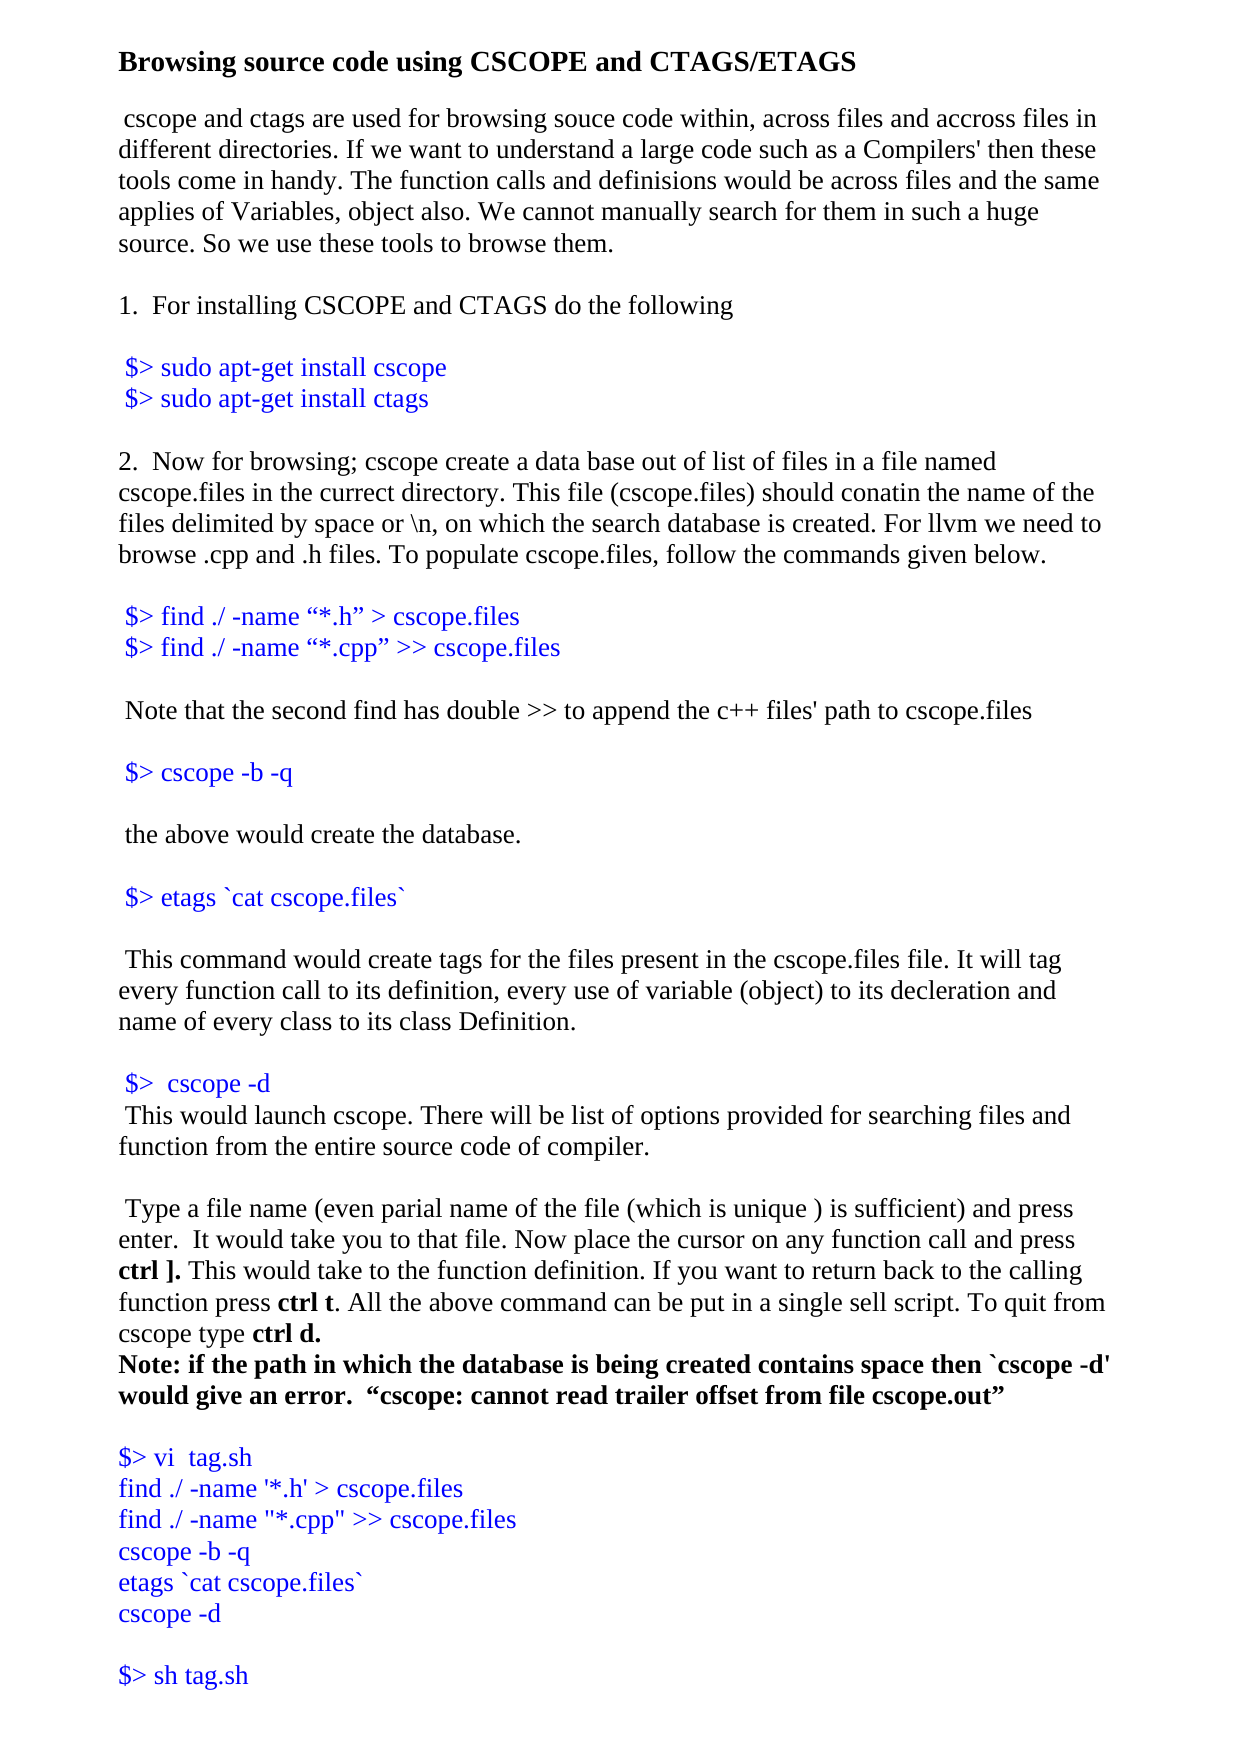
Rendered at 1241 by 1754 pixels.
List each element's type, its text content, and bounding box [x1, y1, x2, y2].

text find ./ -name "*.cpp" >> cscope.files [118, 1504, 1122, 1535]
text Note: if the path in which the database is being created contains space then `cscope -d' would give an error. “cscope: cannot read trailer offset from file cscope.out” $> vi tag.sh find ./ -name '*.h' > cscope.files [118, 1348, 1122, 1504]
text cscope -d $> sh tag.sh [118, 1597, 1122, 1691]
text etags `cat cscope.files` [118, 1566, 1122, 1597]
text cscope -b -q [118, 1535, 1122, 1566]
text Browsing source code using CSCOPE and CTAGS/ETAGS cscope and ctags are used for browsing souce code within, across files and accross files in different directories. If we want to understand a large code such as a Compilers' then these tools come in handy. The function calls and definisions would be across files and the same applies of Variables, object also. We cannot manually search for them in such a huge source. So we use these tools to browse them. 1. For installing CSCOPE and CTAGS do the following $> sudo apt-get install cscope $> sudo apt-get install ctags 2. Now for browsing; cscope create a data base out of list of files in a file named cscope.files in the currect directory. This file (cscope.files) should conatin the name of the files delimited by space or \n, on which the search database is created. For llvm we need to browse .cpp and .h files. To populate cscope.files, follow the commands given below. $> find ./ -name “*.h” > cscope.files $> find ./ -name “*.cpp” >> cscope.files Note that the second find has double >> to append the c++ files' path to cscope.files $> cscope -b -q the above would create the database. $> etags `cat cscope.files` This command would create tags for the files present in the cscope.files file. It will tag every function call to its definition, every use of variable (object) to its decleration and name of every class to its class Definition. $> cscope -d This would launch cscope. There will be list of options provided for searching files and function from the entire source code of compiler. Type a file name (even parial name of the file (which is unique ) is sufficient) and press enter. It would take you to that file. Now place the cursor on any function call and press ctrl ]. This would take to the function definition. If you want to return back to the calling function press ctrl t. All the above command can be put in a single sell script. To quit from cscope type ctrl d. [118, 44, 1122, 1348]
